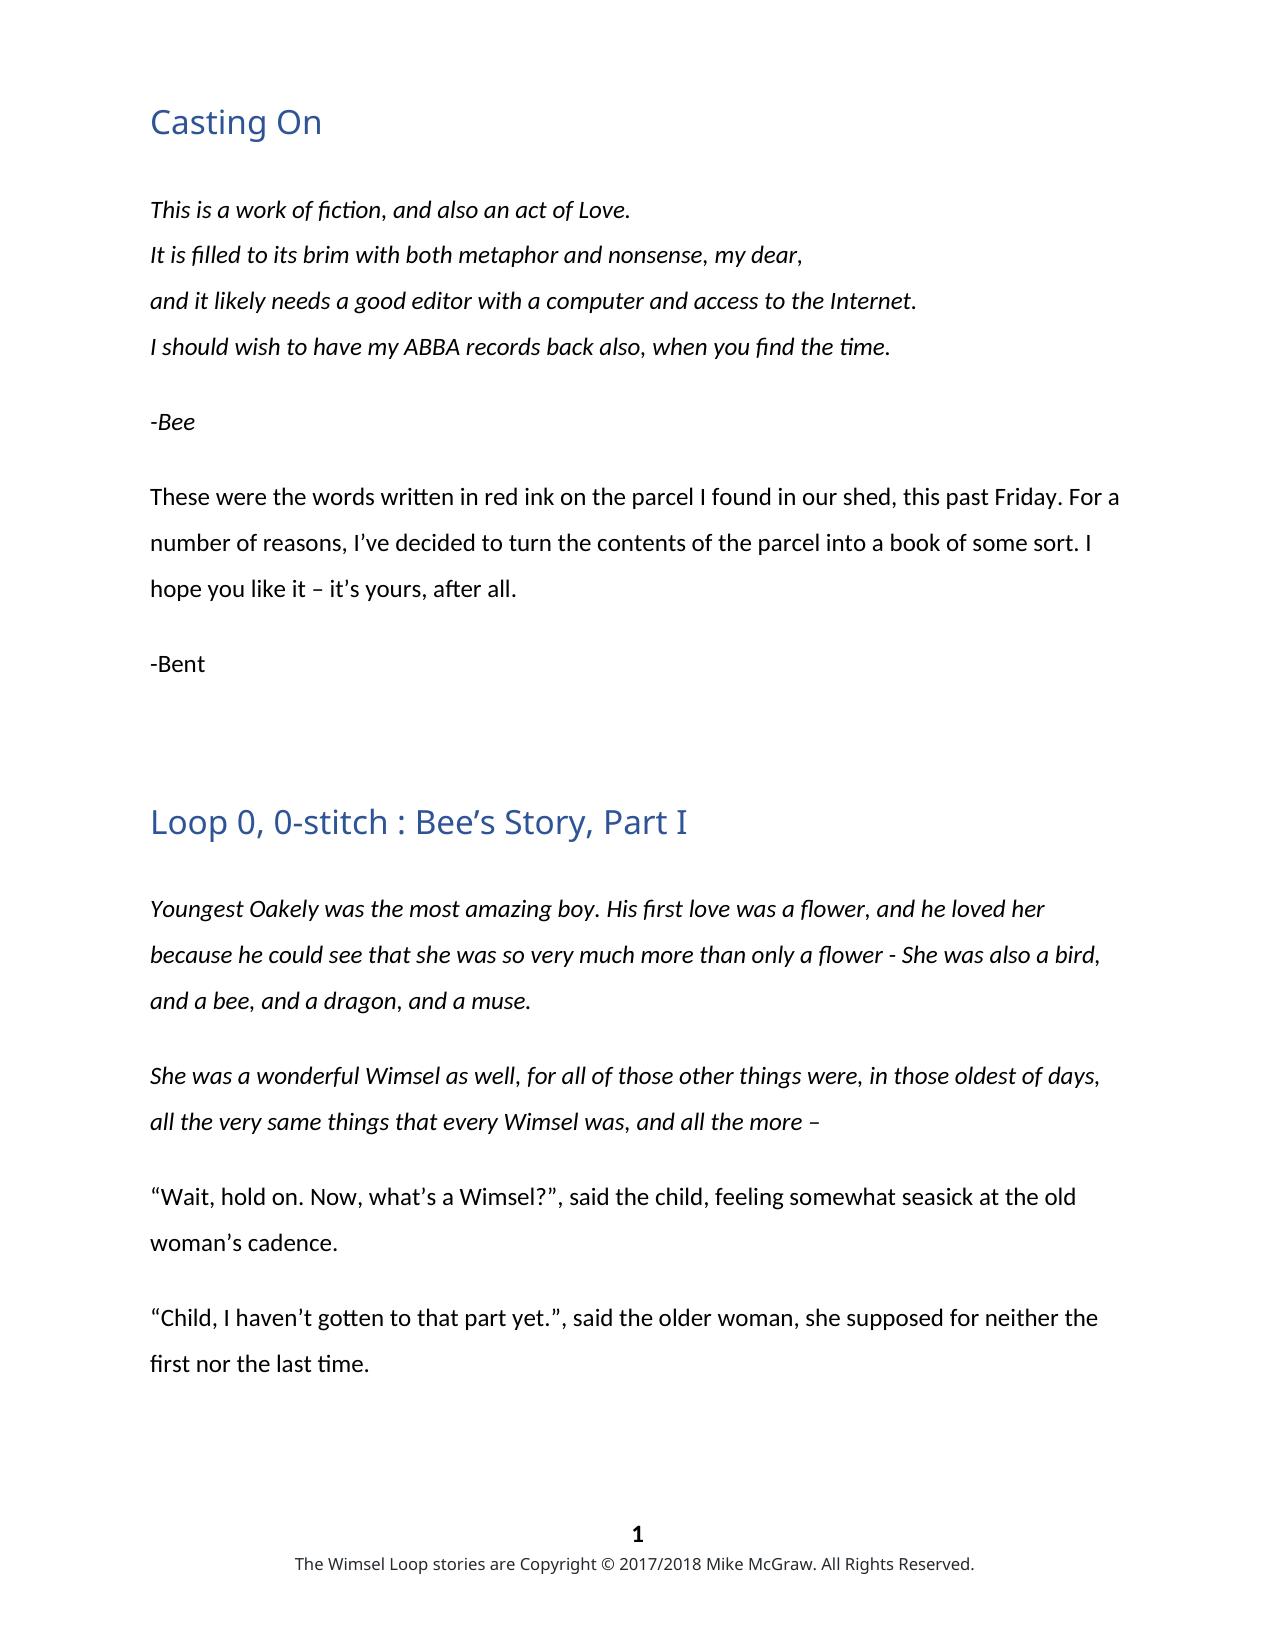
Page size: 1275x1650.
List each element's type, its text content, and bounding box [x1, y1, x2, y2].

text “Wait, hold on. Now, what’s a Wimsel?”, said the child, feeling somewhat seasick at the old woman’s cadence. [150, 1181, 1125, 1257]
text Youngest Oakely was the most amazing boy. His first love was a flower, and he loved her because he could see that she was so very much more than only a flower - She was also a bird, and a bee, and a dragon, and a muse. [150, 894, 1125, 1016]
text -Bee [150, 406, 1125, 437]
subtitle Casting On [150, 99, 1125, 144]
text She was a wonderful Wimsel as well, for all of those other things were, in those oldest of days, all the very same things that every Wimsel was, and all the more – [150, 1060, 1125, 1137]
text This is a work of fiction, and also an act of Love. It is filled to its brim with both metaphor and nonsense, my dear, and it likely needs a good editor with a computer and access to the Internet. I should wish to have my ABBA records back also, when you find the time. [150, 194, 1125, 362]
text These were the words written in red ink on the parcel I found in our shed, this past Friday. For a number of reasons, I’ve decided to turn the contents of the parcel into a book of some sort. I hope you like it – it’s yours, after all. [150, 481, 1125, 603]
text -Bent [150, 648, 1125, 679]
subtitle Loop 0, 0-stitch : Bee’s Story, Part I [150, 798, 1125, 844]
text “Child, I haven’t gotten to that part yet.”, said the older woman, she supposed for neither the first nor the last time. [150, 1302, 1125, 1378]
